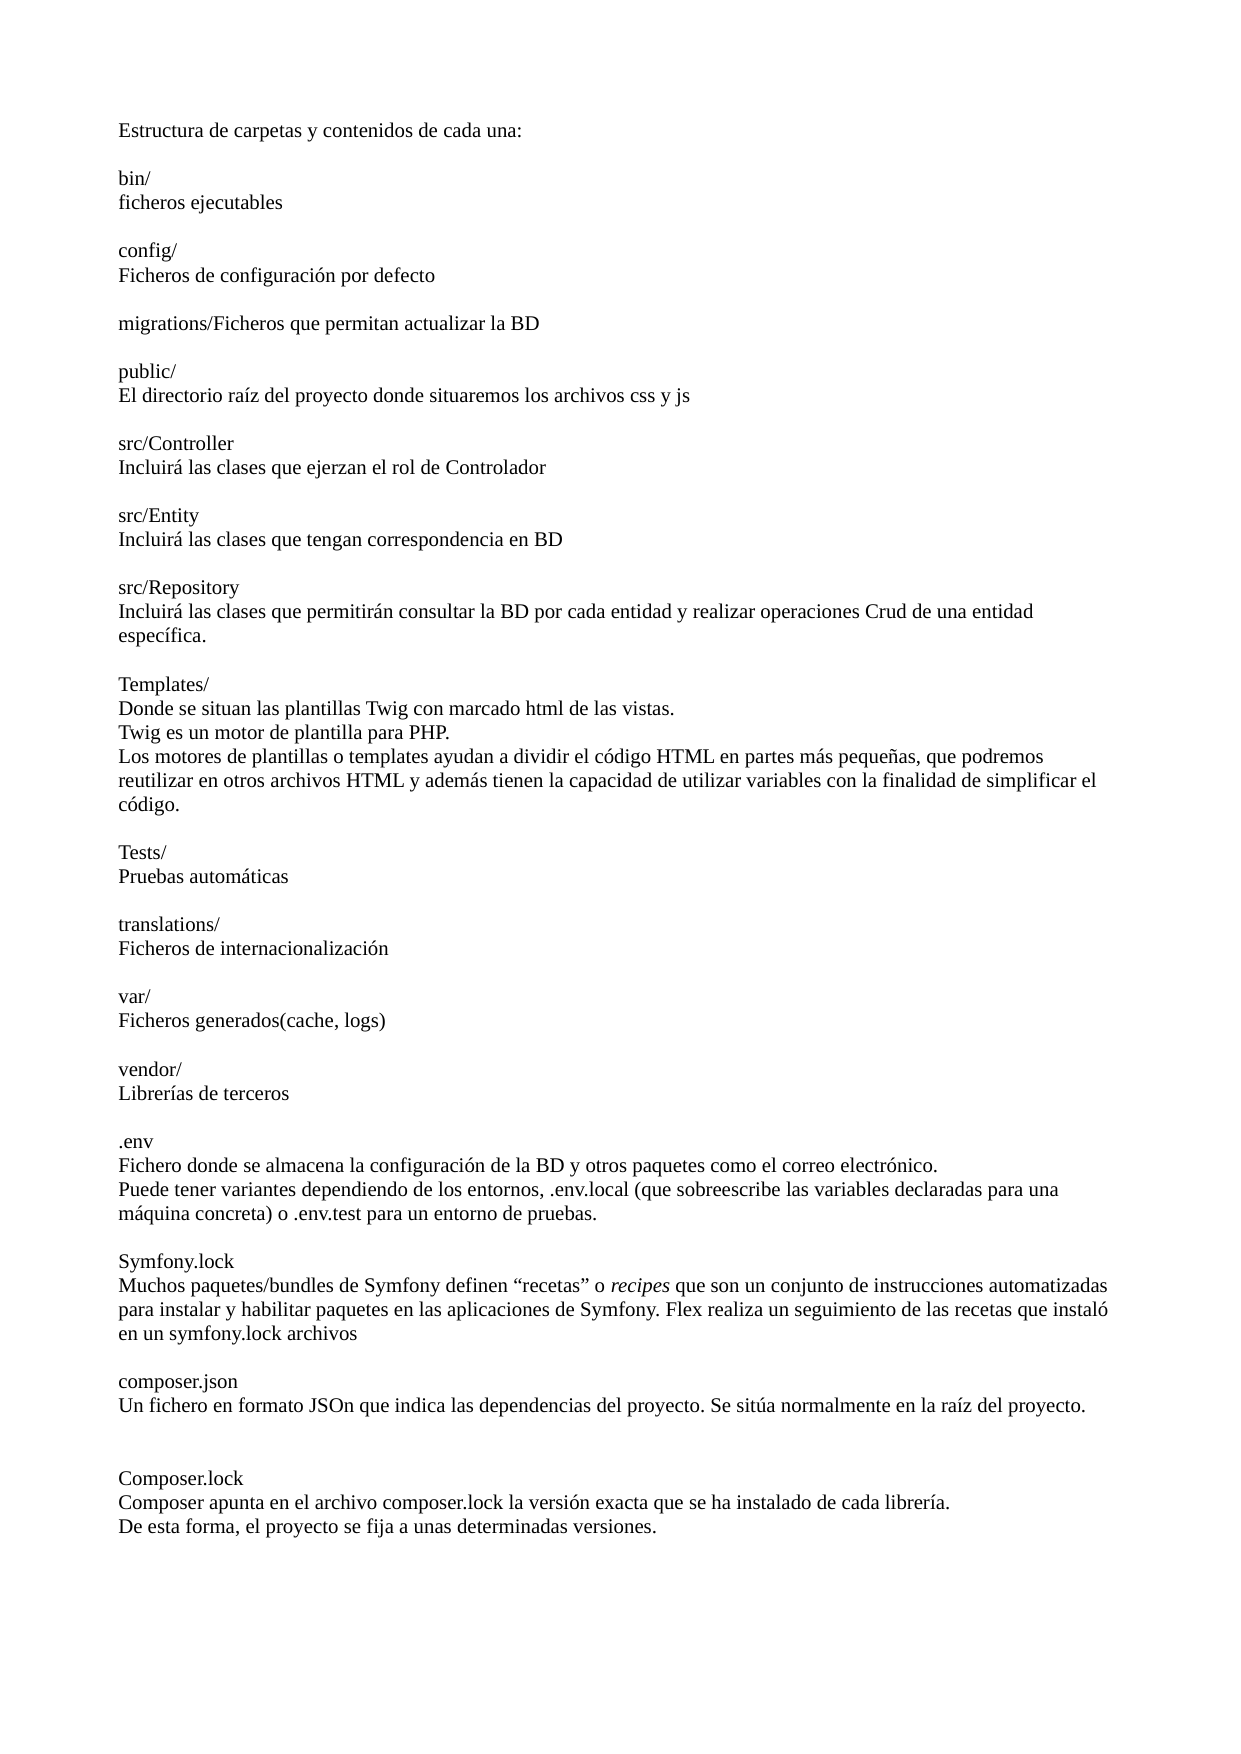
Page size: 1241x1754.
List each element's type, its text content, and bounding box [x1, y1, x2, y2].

text El directorio raíz del proyecto donde situaremos los archivos css y js [118, 383, 1122, 407]
text Muchos paquetes/bundles de Symfony definen “recetas” o recipes que son un conjunto de instrucciones automatizadas para instalar y habilitar paquetes en las aplicaciones de Symfony. Flex realiza un seguimiento de las recetas que instaló en un symfony.lock archivos [118, 1273, 1122, 1345]
text Un fichero en formato JSOn que indica las dependencias del proyecto. Se sitúa normalmente en la raíz del proyecto. [118, 1393, 1122, 1417]
text vendor/ [118, 1057, 1122, 1081]
text Pruebas automáticas [118, 864, 1122, 888]
text Composer.lock [118, 1466, 1122, 1490]
text Estructura de carpetas y contenidos de cada una: bin/ ficheros ejecutables [118, 118, 1122, 214]
text Tests/ [118, 840, 1122, 864]
text src/Controller [118, 431, 1122, 455]
text migrations/Ficheros que permitan actualizar la BD [118, 311, 1122, 335]
text De esta forma, el proyecto se fija a unas determinadas versiones. [118, 1514, 1122, 1538]
text Incluirá las clases que tengan correspondencia en BD [118, 527, 1122, 551]
text public/ [118, 359, 1122, 383]
text Composer apunta en el archivo composer.lock la versión exacta que se ha instalado de cada librería. [118, 1490, 1122, 1514]
text Incluirá las clases que permitirán consultar la BD por cada entidad y realizar operaciones Crud de una entidad específica. [118, 599, 1122, 647]
text translations/ [118, 912, 1122, 936]
text Fichero donde se almacena la configuración de la BD y otros paquetes como el correo electrónico. Puede tener variantes dependiendo de los entornos, .env.local (que sobreescribe las variables declaradas para una máquina concreta) o .env.test para un entorno de pruebas. [118, 1153, 1122, 1225]
text .env [118, 1129, 1122, 1153]
text Incluirá las clases que ejerzan el rol de Controlador [118, 455, 1122, 479]
text Twig es un motor de plantilla para PHP. [118, 720, 1122, 744]
text src/Entity [118, 503, 1122, 527]
text src/Repository [118, 575, 1122, 599]
text composer.json [118, 1369, 1122, 1393]
text Los motores de plantillas o templates ayudan a dividir el código HTML en partes más pequeñas, que podremos reutilizar en otros archivos HTML y además tienen la capacidad de utilizar variables con la finalidad de simplificar el código. [118, 744, 1122, 816]
text Ficheros de internacionalización [118, 936, 1122, 960]
text Ficheros generados(cache, logs) [118, 1008, 1122, 1032]
text Librerías de terceros [118, 1081, 1122, 1105]
text Templates/ [118, 672, 1122, 696]
text var/ [118, 984, 1122, 1008]
text Ficheros de configuración por defecto [118, 262, 1122, 287]
text Symfony.lock [118, 1249, 1122, 1273]
text Donde se situan las plantillas Twig con marcado html de las vistas. [118, 696, 1122, 720]
text config/ [118, 238, 1122, 262]
